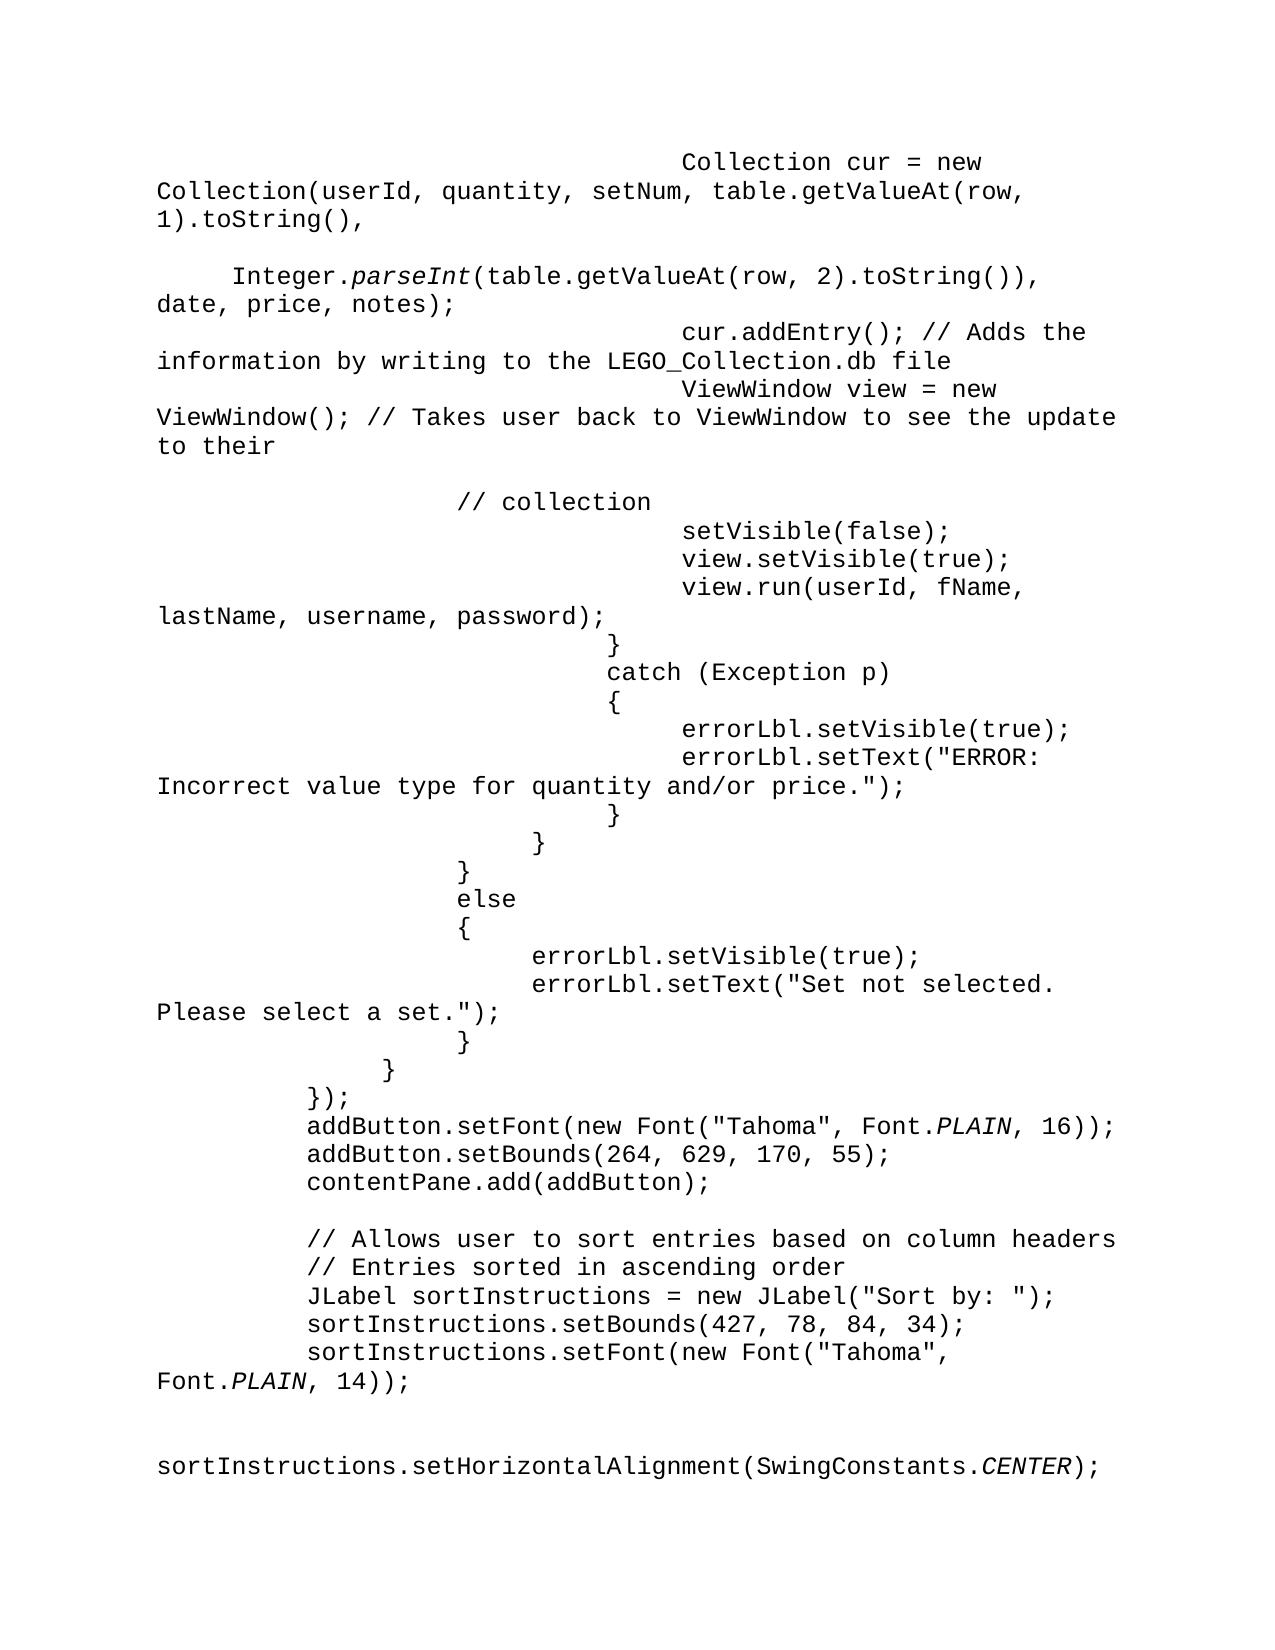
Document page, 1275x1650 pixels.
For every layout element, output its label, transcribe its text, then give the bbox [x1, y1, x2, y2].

text view.setVisible(true); [156, 547, 1118, 575]
text { [156, 915, 1118, 943]
text errorLbl.setText("ERROR: Incorrect value type for quantity and/or price."); [156, 745, 1118, 802]
text JLabel sortInstructions = new JLabel("Sort by: "); [156, 1283, 1118, 1312]
text } [156, 1057, 1118, 1085]
text errorLbl.setVisible(true); [156, 943, 1118, 972]
text { [156, 688, 1118, 717]
text contentPane.add(addButton); [156, 1170, 1118, 1198]
text addButton.setBounds(264, 629, 170, 55); [156, 1142, 1118, 1170]
text Collection cur = new Collection(userId, quantity, setNum, table.getValueAt(row, 1).toString(), [156, 150, 1118, 235]
text // collection [156, 462, 1118, 518]
text // Allows user to sort entries based on column headers [156, 1227, 1118, 1255]
text setVisible(false); [156, 518, 1118, 547]
text errorLbl.setVisible(true); [156, 717, 1118, 745]
text } [156, 802, 1118, 830]
text else [156, 887, 1118, 915]
text } [156, 858, 1118, 887]
text }); [156, 1085, 1118, 1113]
text cur.addEntry(); // Adds the information by writing to the LEGO_Collection.db file [156, 320, 1118, 377]
text view.run(userId, fName, lastName, username, password); [156, 575, 1118, 632]
text } [156, 830, 1118, 858]
text Integer.parseInt(table.getValueAt(row, 2).toString()), date, price, notes); [156, 235, 1118, 320]
text // Entries sorted in ascending order [156, 1255, 1118, 1283]
text sortInstructions.setHorizontalAlignment(SwingConstants.CENTER); [156, 1397, 1118, 1482]
text sortInstructions.setFont(new Font("Tahoma", Font.PLAIN, 14)); [156, 1340, 1118, 1397]
text sortInstructions.setBounds(427, 78, 84, 34); [156, 1312, 1118, 1340]
text ViewWindow view = new ViewWindow(); // Takes user back to ViewWindow to see the update to their [156, 377, 1118, 462]
text } [156, 632, 1118, 660]
text errorLbl.setText("Set not selected. Please select a set."); [156, 972, 1118, 1028]
text catch (Exception p) [156, 660, 1118, 688]
text } [156, 1028, 1118, 1057]
text addButton.setFont(new Font("Tahoma", Font.PLAIN, 16)); [156, 1113, 1118, 1142]
